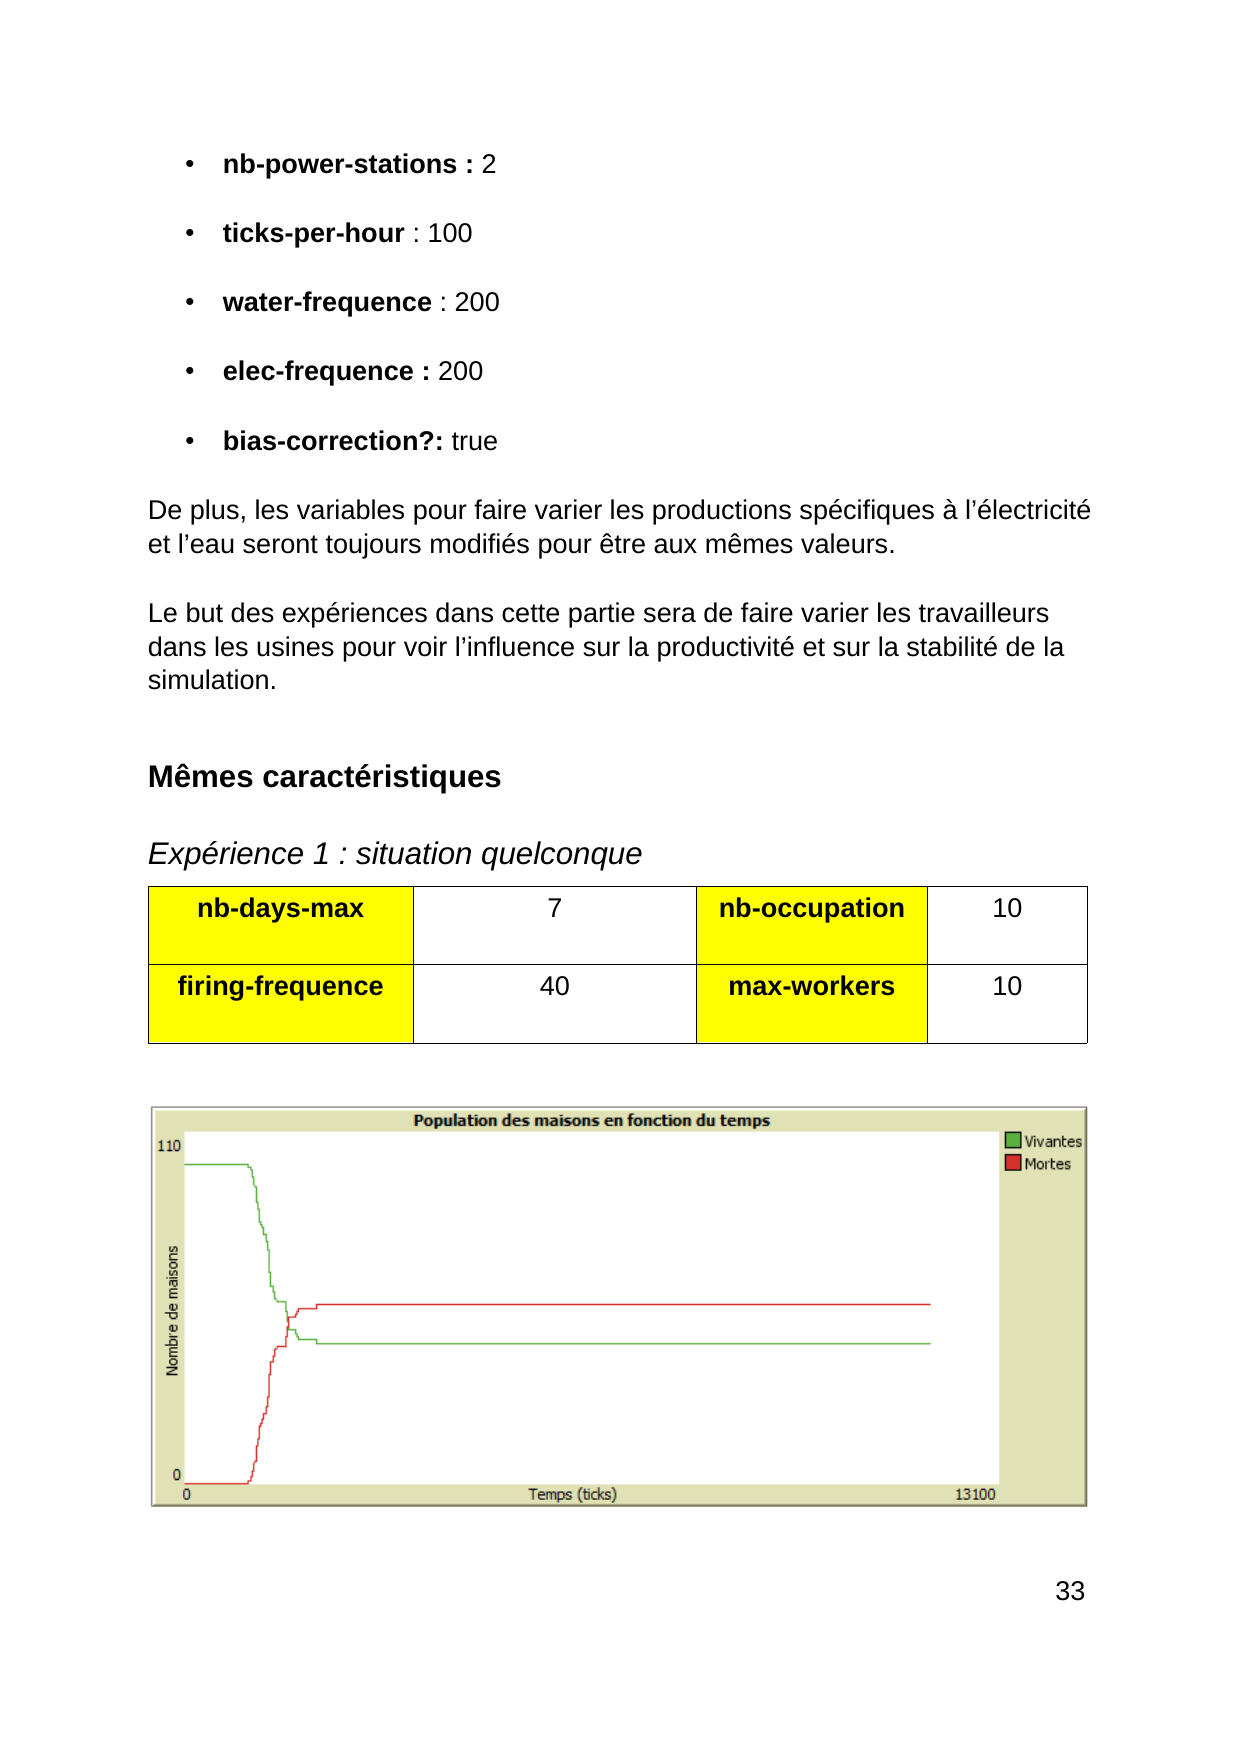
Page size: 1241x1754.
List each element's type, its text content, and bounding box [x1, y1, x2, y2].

table_header nb-occupation [697, 887, 927, 964]
list bias-correction?: true [185, 425, 1093, 456]
list ticks-per-hour : 100 [185, 217, 1093, 248]
text Le but des expériences dans cette partie sera de faire varier les travailleurs dans les usines pour voir l’influence sur la productivité et sur la stabilité de la simulation. [148, 597, 1093, 696]
table_cell max-workers [697, 965, 927, 1042]
list elec-frequence : 200 [185, 355, 1093, 387]
text Mêmes caractéristiques [148, 758, 1093, 794]
table_cell 40 [414, 965, 696, 1042]
list water-frequence : 200 [185, 286, 1093, 317]
table_cell firing-frequence [149, 965, 413, 1042]
list nb-power-stations : 2 [185, 148, 1093, 179]
picture [147, 1101, 1093, 1514]
table_header nb-days-max [149, 887, 413, 964]
text De plus, les variables pour faire varier les productions spécifiques à l’électricité et l’eau seront toujours modifiés pour être aux mêmes valeurs. [148, 494, 1093, 559]
table_cell 10 [928, 965, 1087, 1042]
text Expérience 1 : situation quelconque [148, 835, 1093, 871]
table_header 10 [928, 887, 1087, 964]
table_header 7 [414, 887, 696, 964]
